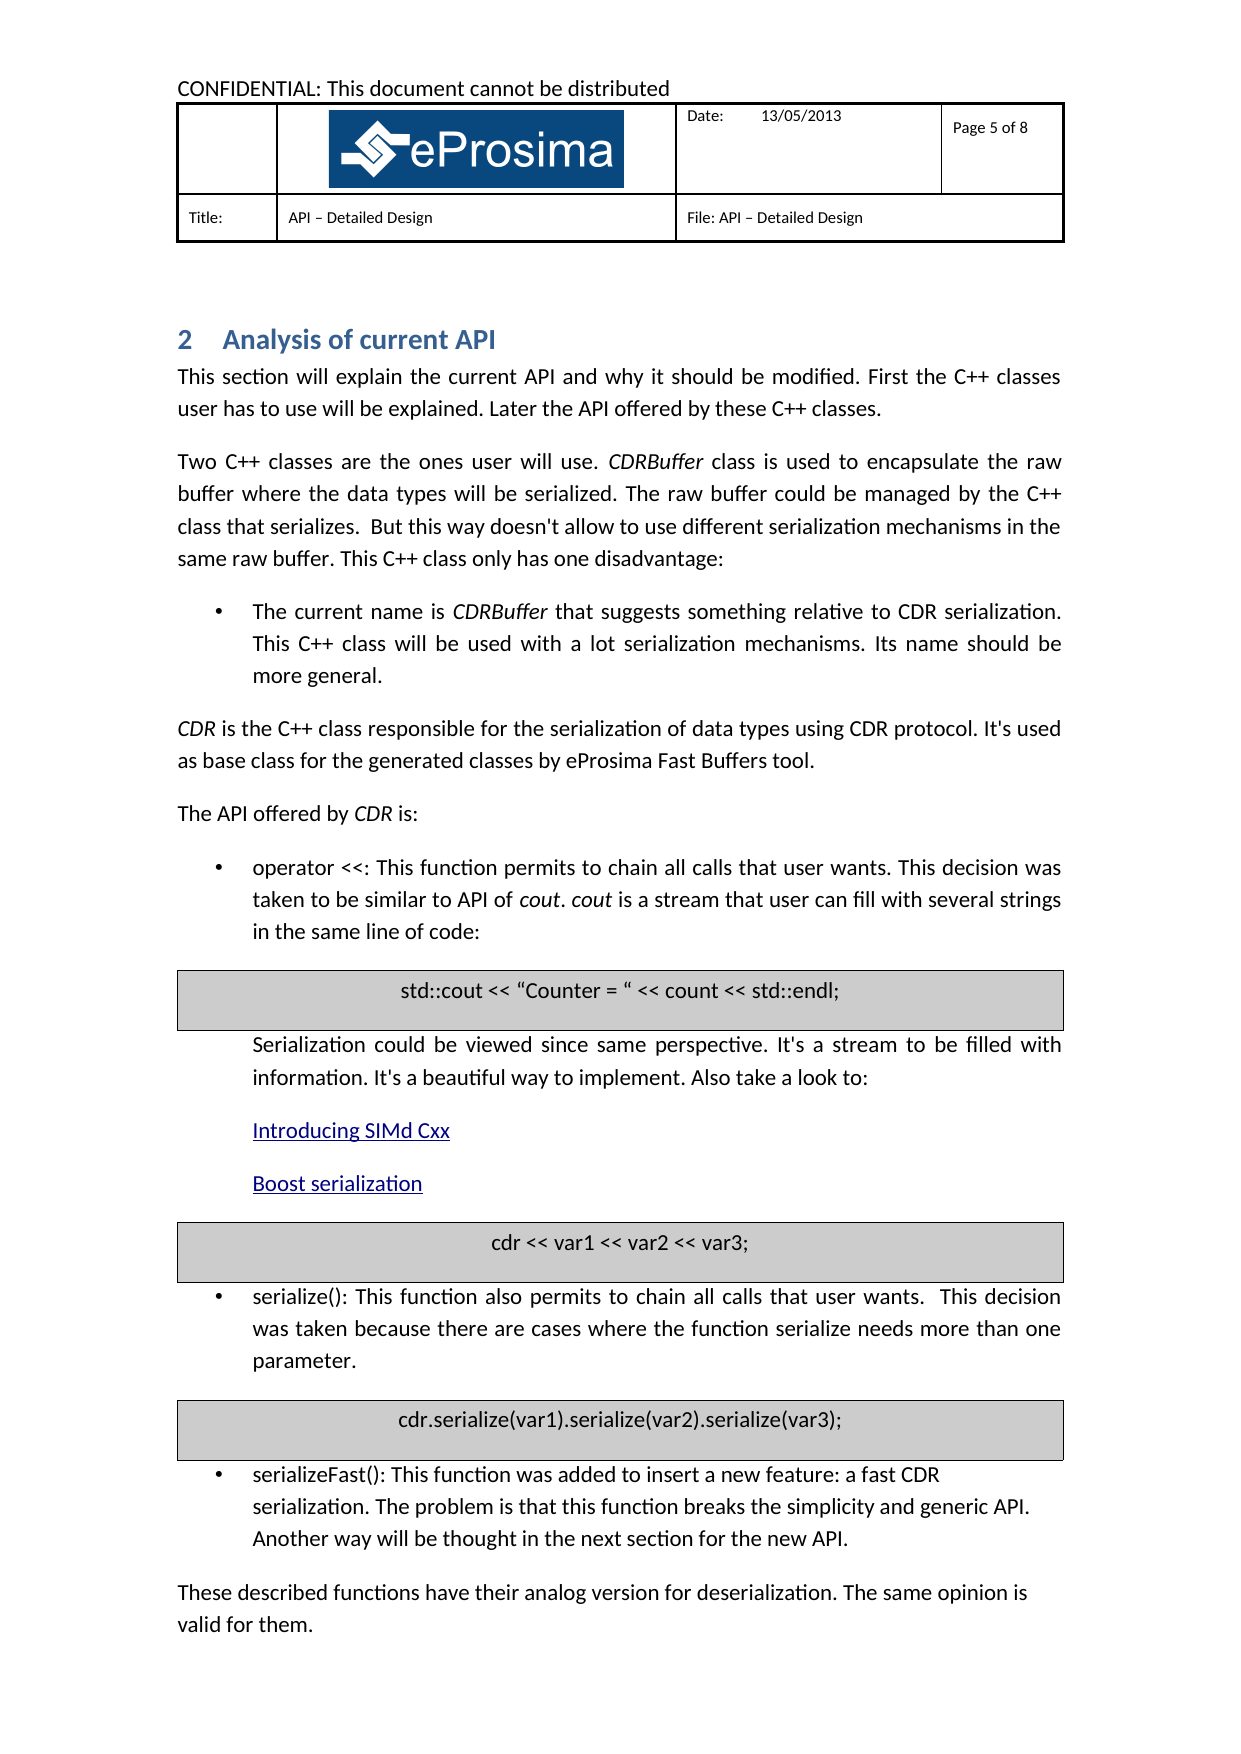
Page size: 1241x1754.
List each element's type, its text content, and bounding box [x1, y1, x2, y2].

subtitle Analysis of current API [177, 321, 1063, 357]
text Two C++ classes are the ones user will use. CDRBuffer class is used to encapsulate the raw buffer where the data types will be serialized. The raw buffer could be managed by the C++ class that serializes. But this way doesn't allow to use different serialization mechanisms in the same raw buffer. This C++ class only has one disadvantage: [177, 447, 1063, 572]
list Boost serialization [215, 1169, 1063, 1197]
table_header cdr << var1 << var2 << var3; [178, 1223, 1063, 1282]
list Serialization could be viewed since same perspective. It's a stream to be filled with information. It's a beautiful way to implement. Also take a look to: [215, 1031, 1063, 1091]
picture [328, 110, 624, 188]
text The API offered by CDR is: [177, 799, 1063, 828]
list serialize(): This function also permits to chain all calls that user wants. This decision was taken because there are cases where the function serialize needs more than one parameter. [215, 1283, 1063, 1375]
text This section will explain the current API and why it should be modified. First the C++ classes user has to use will be explained. Later the API offered by these C++ classes. [177, 362, 1063, 422]
table_header cdr.serialize(var1).serialize(var2).serialize(var3); [178, 1401, 1063, 1460]
text These described functions have their analog version for deserialization. The same opinion is valid for them. [177, 1578, 1063, 1638]
list Introducing SIMd Cxx [215, 1116, 1063, 1144]
text CDR is the C++ class responsible for the serialization of data types using CDR protocol. It's used as base class for the generated classes by eProsima Fast Buffers tool. [177, 714, 1063, 774]
table_header std::cout << “Counter = “ << count << std::endl; [178, 971, 1063, 1030]
list serializeFast(): This function was added to insert a new feature: a fast CDR serialization. The problem is that this function breaks the simplicity and generic API. Another way will be thought in the next section for the new API. [215, 1461, 1063, 1553]
list operator <<: This function permits to chain all calls that user wants. This decision was taken to be similar to API of cout. cout is a stream that user can fill with several strings in the same line of code: [215, 853, 1063, 945]
list The current name is CDRBuffer that suggests something relative to CDR serialization. This C++ class will be used with a lot serialization mechanisms. Its name should be more general. [215, 597, 1063, 689]
